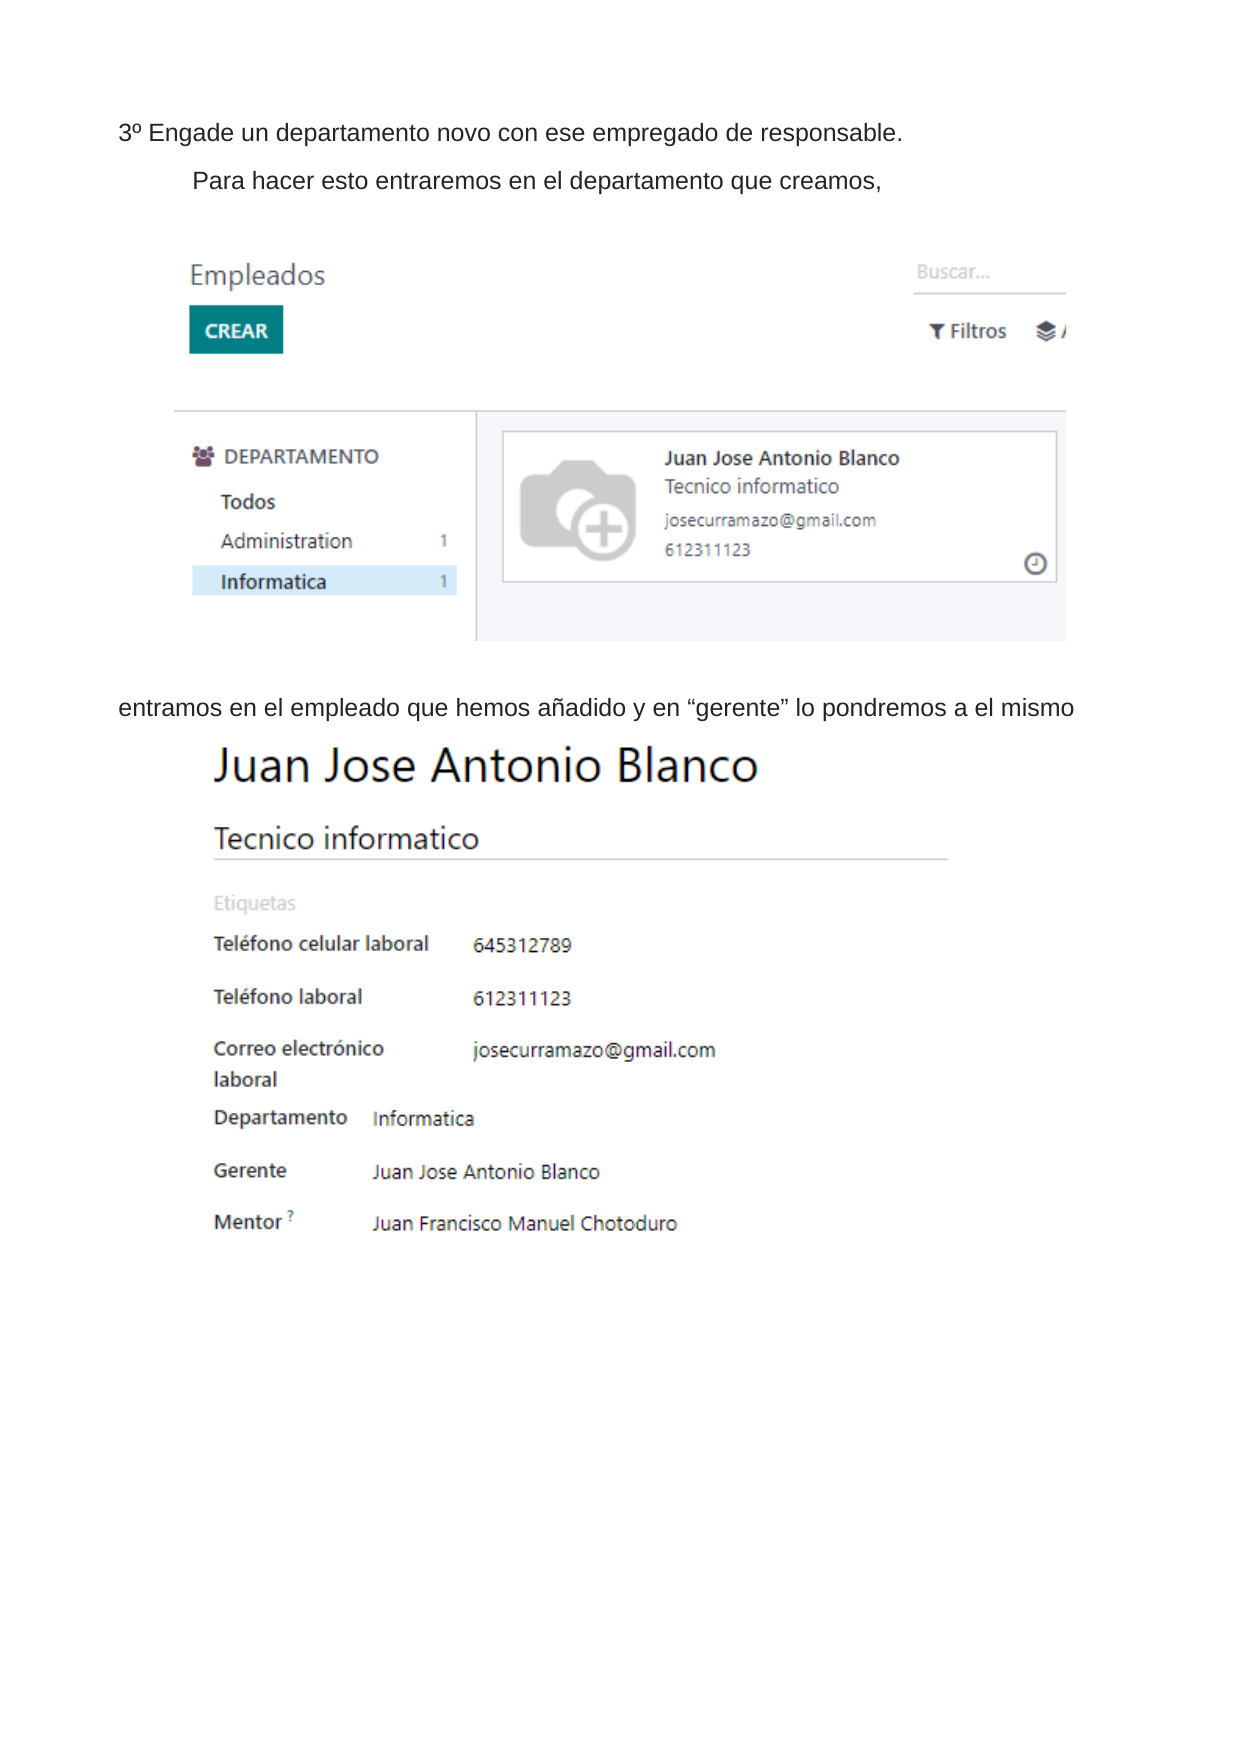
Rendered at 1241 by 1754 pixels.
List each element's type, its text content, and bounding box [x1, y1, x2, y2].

text Para hacer esto entraremos en el departamento que creamos, [118, 166, 1122, 194]
text 3º Engade un departamento novo con ese empregado de responsable. [118, 118, 1122, 147]
text entramos en el empleado que hemos añadido y en “gerente” lo pondremos a el mismo [118, 692, 1122, 721]
picture [174, 261, 1067, 641]
picture [202, 740, 1039, 1248]
